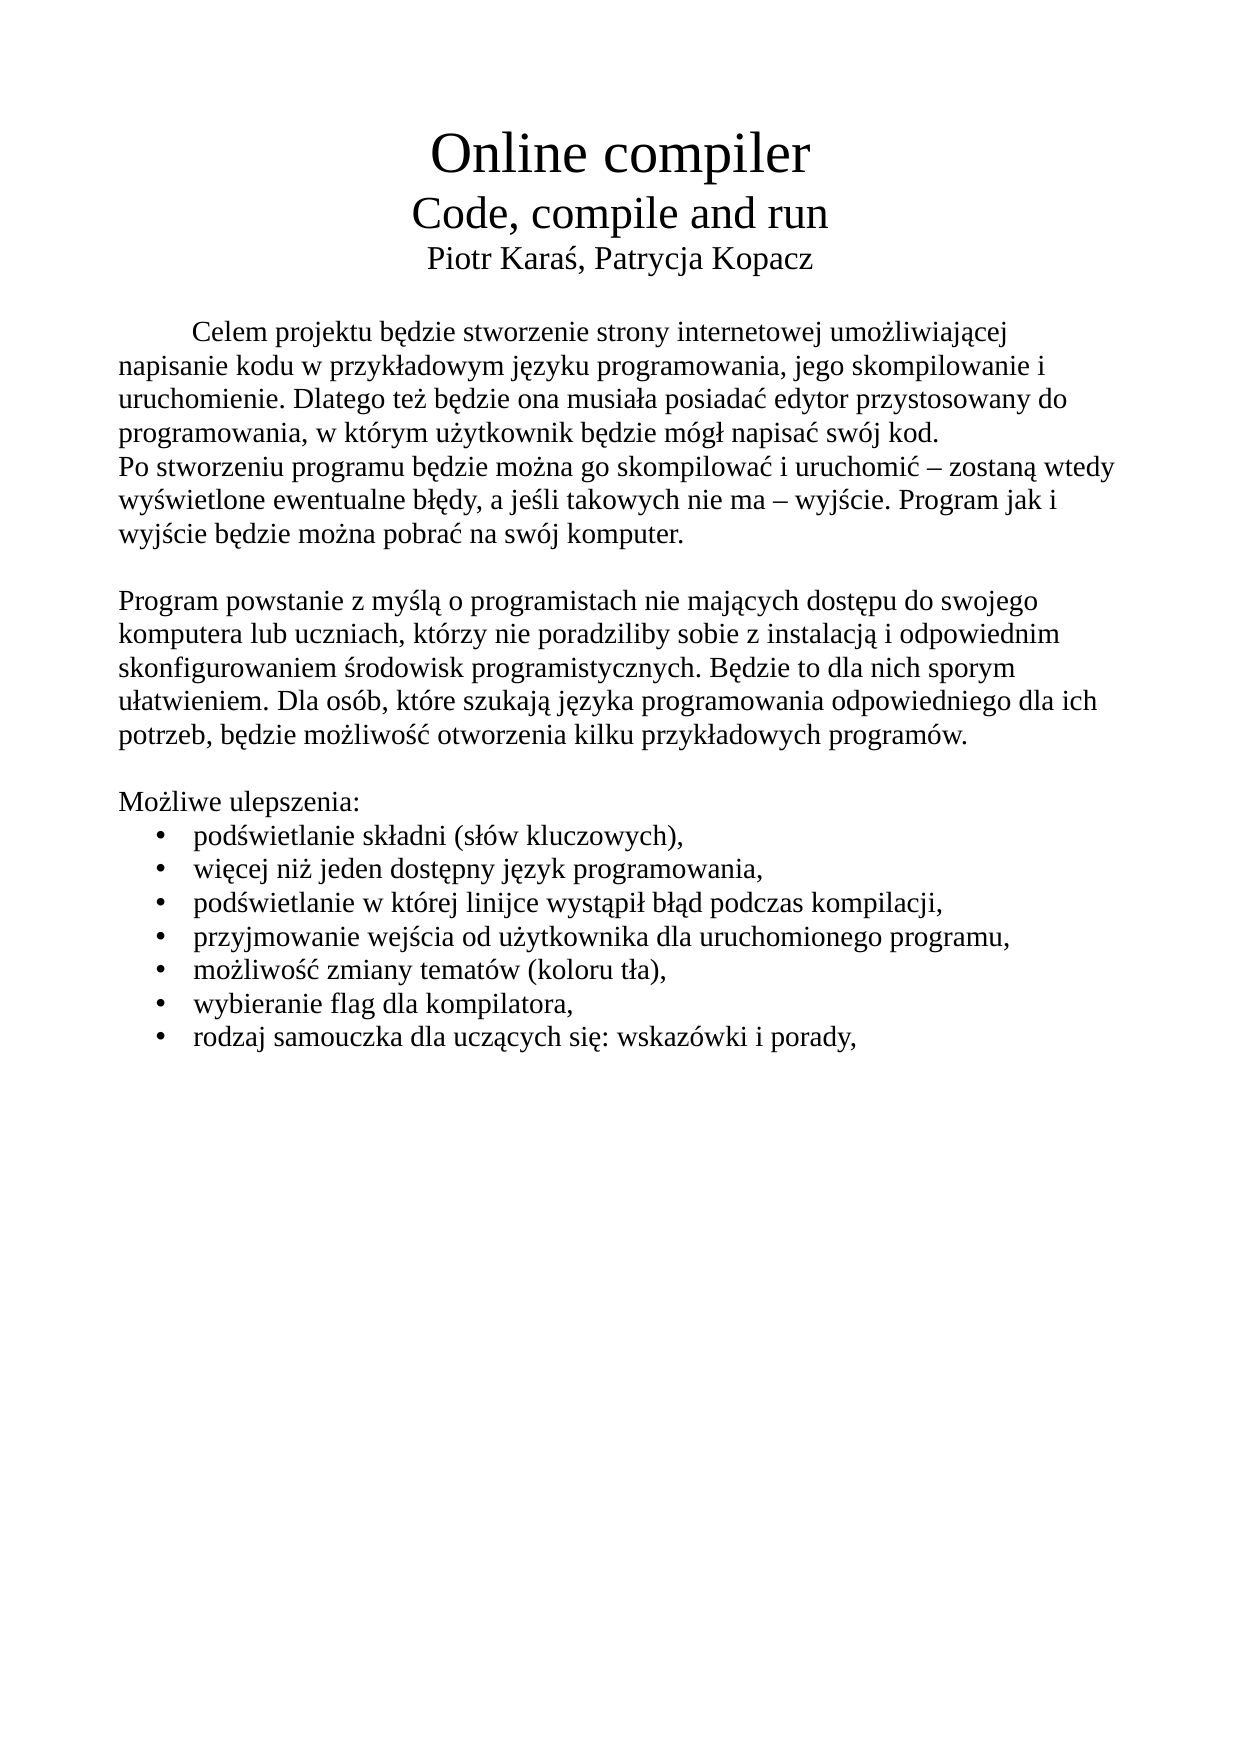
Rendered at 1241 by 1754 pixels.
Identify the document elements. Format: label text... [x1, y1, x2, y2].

list więcej niż jeden dostępny język programowania, [156, 851, 1122, 885]
text Program powstanie z myślą o programistach nie mających dostępu do swojego komputera lub uczniach, którzy nie poradziliby sobie z instalacją i odpowiednim skonfigurowaniem środowisk programistycznych. Będzie to dla nich sporym ułatwieniem. Dla osób, które szukają języka programowania odpowiedniego dla ich potrzeb, będzie możliwość otworzenia kilku przykładowych programów. [118, 583, 1122, 751]
list rodzaj samouczka dla uczących się: wskazówki i porady, [156, 1019, 1122, 1053]
text Celem projektu będzie stworzenie strony internetowej umożliwiającej napisanie kodu w przykładowym języku programowania, jego skompilowanie i uruchomienie. Dlatego też będzie ona musiała posiadać edytor przystosowany do programowania, w którym użytkownik będzie mógł napisać swój kod. [118, 314, 1122, 449]
list podświetlanie w której linijce wystąpił błąd podczas kompilacji, [156, 885, 1122, 919]
text Po stworzeniu programu będzie można go skompilować i uruchomić – zostaną wtedy wyświetlone ewentualne błędy, a jeśli takowych nie ma – wyjście. Program jak i wyjście będzie można pobrać na swój komputer. [118, 449, 1122, 549]
list wybieranie flag dla kompilatora, [156, 986, 1122, 1019]
text Code, compile and run [118, 185, 1122, 238]
text Możliwe ulepszenia: [118, 784, 1122, 818]
list podświetlanie składni (słów kluczowych), [156, 818, 1122, 851]
list przyjmowanie wejścia od użytkownika dla uruchomionego programu, [156, 919, 1122, 952]
text Online compiler [118, 118, 1122, 185]
list możliwość zmiany tematów (koloru tła), [156, 952, 1122, 986]
text Piotr Karaś, Patrycja Kopacz [118, 238, 1122, 276]
